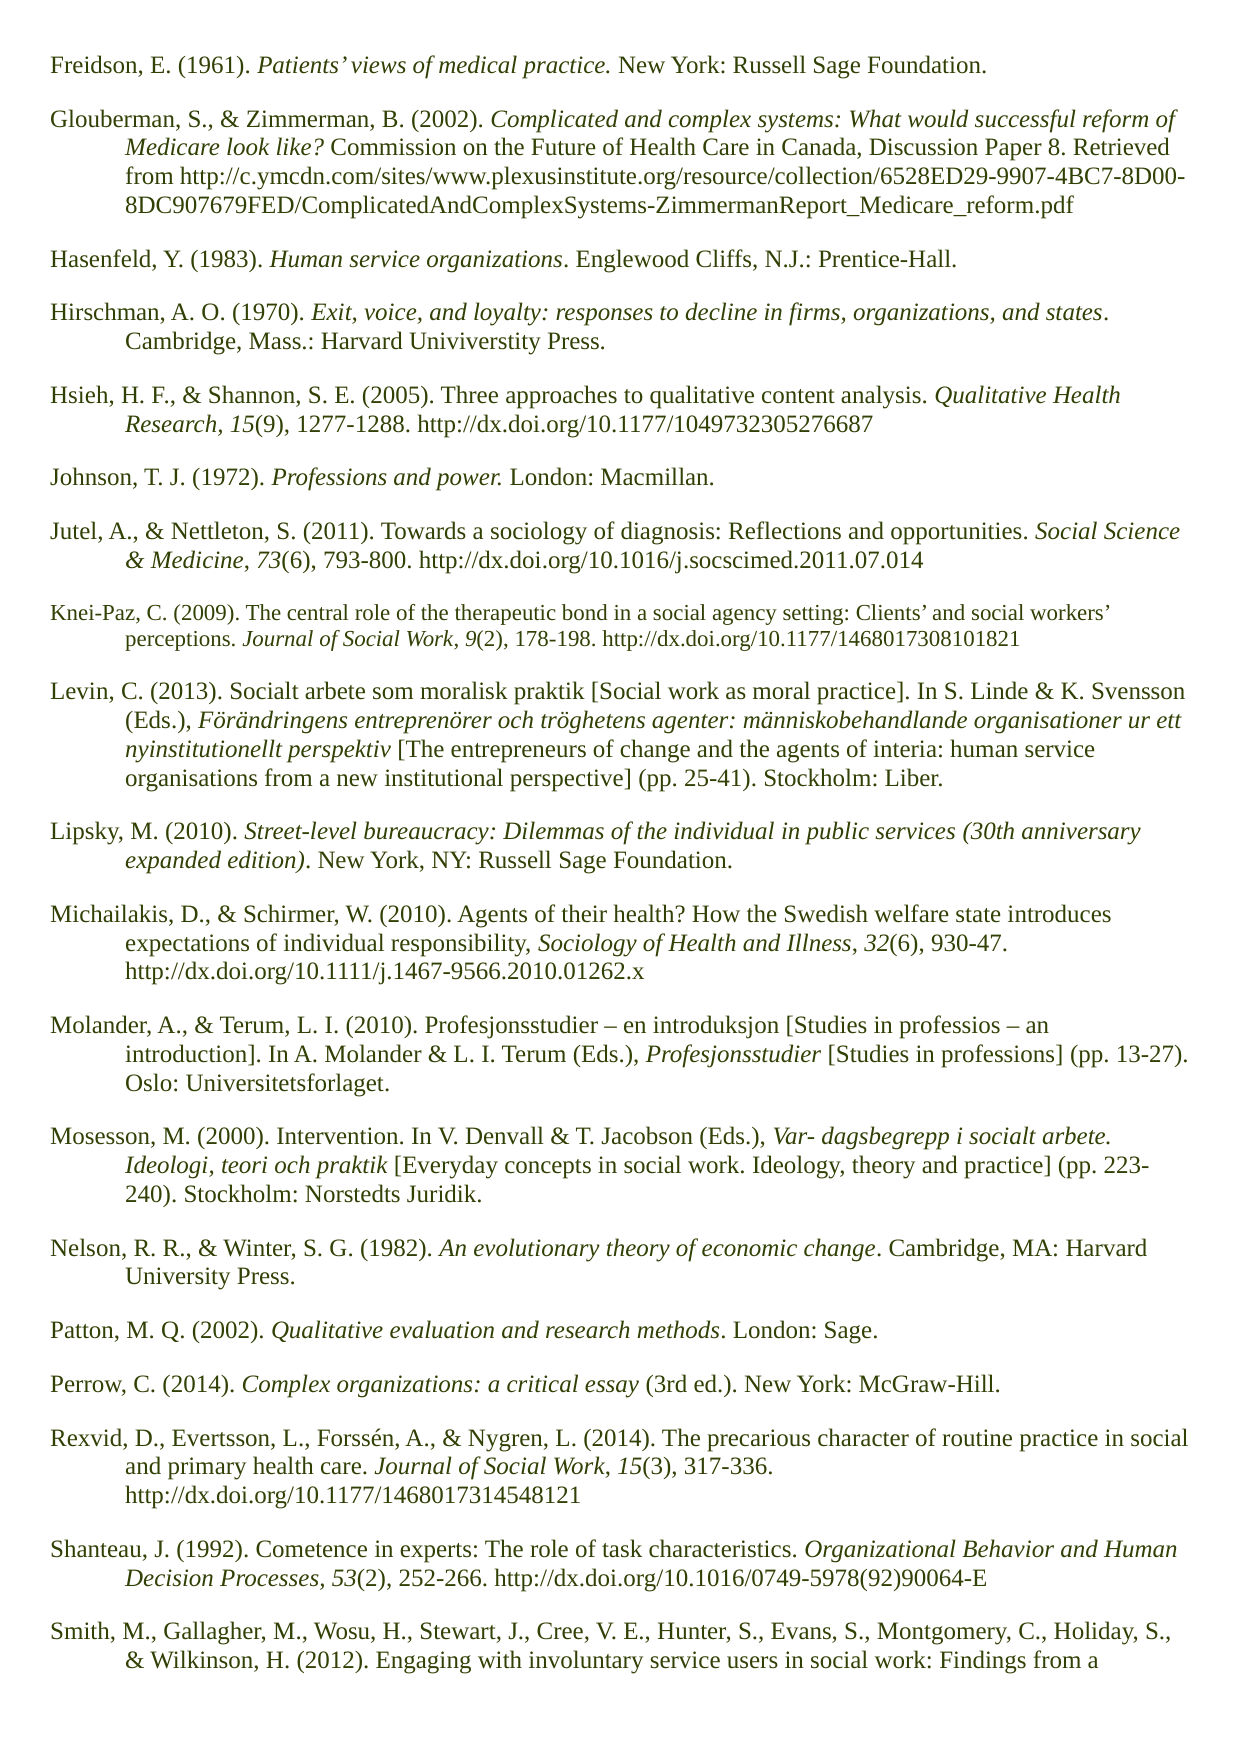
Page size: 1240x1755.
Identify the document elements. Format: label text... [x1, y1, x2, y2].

list Shanteau, J. (1992). Cometence in experts: The role of task characteristics. Organizational Behavior and Human Decision Processes, 53(2), 252-266. http://dx.doi.org/10.1016/0749-5978(92)90064-E [50, 1534, 1189, 1591]
list Hsieh, H. F., & Shannon, S. E. (2005). Three approaches to qualitative content analysis. Qualitative Health Research, 15(9), 1277-1288. http://dx.doi.org/10.1177/1049732305276687 [50, 380, 1189, 437]
list Molander, A., & Terum, L. I. (2010). Profesjonsstudier – en introduksjon [Studies in professios – an introduction]. In A. Molander & L. I. Terum (Eds.), Profesjonsstudier [Studies in professions] (pp. 13-27). Oslo: Universitetsforlaget. [50, 1010, 1189, 1096]
list Lipsky, M. (2010). Street-level bureaucracy: Dilemmas of the individual in public services (30th anniversary expanded edition). New York, NY: Russell Sage Foundation. [50, 816, 1189, 874]
list Perrow, C. (2014). Complex organizations: a critical essay (3rd ed.). New York: McGraw-Hill. [50, 1369, 1189, 1398]
list Hirschman, A. O. (1970). Exit, voice, and loyalty: responses to decline in firms, organizations, and states. Cambridge, Mass.: Harvard Univiverstity Press. [50, 297, 1189, 355]
list Johnson, T. J. (1972). Professions and power. London: Macmillan. [50, 462, 1189, 491]
list Glouberman, S., & Zimmerman, B. (2002). Complicated and complex systems: What would successful reform of Medicare look like? Commission on the Future of Health Care in Canada, Discussion Paper 8. Retrieved from http://c.ymcdn.com/sites/www.plexusinstitute.org/resource/collection/6528ED29-9907-4BC7-8D00-8DC907679FED/ComplicatedAndComplexSystems-ZimmermanReport_Medicare_reform.pdf [50, 104, 1189, 219]
list Jutel, A., & Nettleton, S. (2011). Towards a sociology of diagnosis: Reflections and opportunities. Social Science & Medicine, 73(6), 793-800. http://dx.doi.org/10.1016/j.socscimed.2011.07.014 [50, 516, 1189, 574]
list Freidson, E. (1961). Patients’ views of medical practice. New York: Russell Sage Foundation. [50, 50, 1189, 79]
list Levin, C. (2013). Socialt arbete som moralisk praktik [Social work as moral practice]. In S. Linde & K. Svensson (Eds.), Förändringens entreprenörer och tröghetens agenter: människobehandlande organisationer ur ett nyinstitutionellt perspektiv [The entrepreneurs of change and the agents of interia: human service organisations from a new institutional perspective] (pp. 25-41). Stockholm: Liber. [50, 676, 1189, 791]
list Rexvid, D., Evertsson, L., Forssén, A., & Nygren, L. (2014). The precarious character of routine practice in social and primary health care. Journal of Social Work, 15(3), 317-336. http://dx.doi.org/10.1177/1468017314548121 [50, 1423, 1189, 1509]
list Patton, M. Q. (2002). Qualitative evaluation and research methods. London: Sage. [50, 1315, 1189, 1344]
list Hasenfeld, Y. (1983). Human service organizations. Englewood Cliffs, N.J.: Prentice-Hall. [50, 244, 1189, 272]
list Michailakis, D., & Schirmer, W. (2010). Agents of their health? How the Swedish welfare state introduces expectations of individual responsibility, Sociology of Health and Illness, 32(6), 930-47. http://dx.doi.org/10.1111/j.1467-9566.2010.01262.x [50, 899, 1189, 985]
list Knei-Paz, C. (2009). The central role of the therapeutic bond in a social agency setting: Clients’ and social workers’ perceptions. Journal of Social Work, 9(2), 178-198. http://dx.doi.org/10.1177/1468017308101821 [50, 599, 1189, 651]
list Smith, M., Gallagher, M., Wosu, H., Stewart, J., Cree, V. E., Hunter, S., Evans, S., Montgomery, C., Holiday, S., & Wilkinson, H. (2012). Engaging with involuntary service users in social work: Findings from a [50, 1616, 1189, 1674]
list Mosesson, M. (2000). Intervention. In V. Denvall & T. Jacobson (Eds.), Var- dagsbegrepp i socialt arbete. Ideologi, teori och praktik [Everyday concepts in social work. Ideology, theory and practice] (pp. 223-240). Stockholm: Norstedts Juridik. [50, 1121, 1189, 1208]
list Nelson, R. R., & Winter, S. G. (1982). An evolutionary theory of economic change. Cambridge, MA: Harvard University Press. [50, 1233, 1189, 1290]
